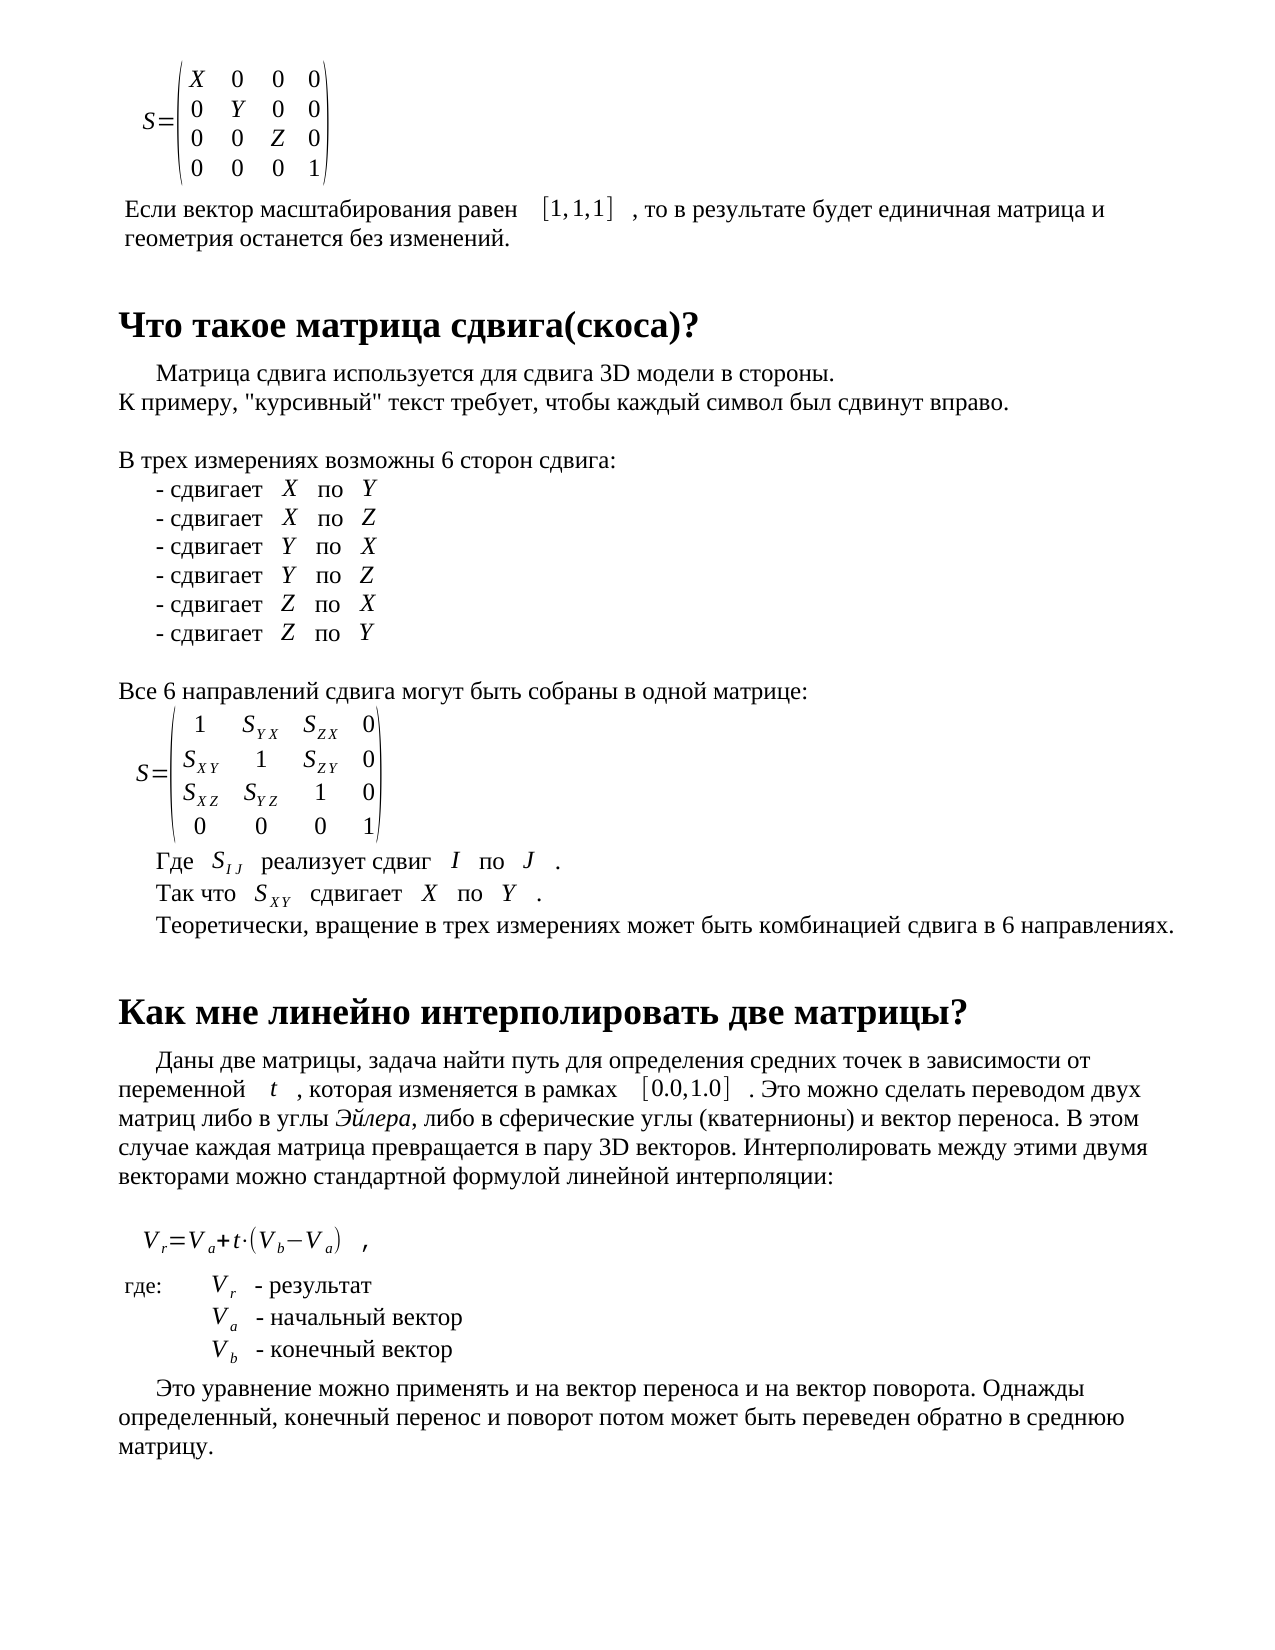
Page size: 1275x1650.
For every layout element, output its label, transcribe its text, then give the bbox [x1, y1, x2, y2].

text Если вектор масштабирования равен , то в результате будет единичная матрица и геометрия останется без изменений. [124, 194, 1210, 252]
text Даны две матрицы, задача найти путь для определения средних точек в зависимости от переменной , которая изменяется в рамках . Это можно сделать переводом двух матриц либо в углы Эйлера, либо в сферические углы (кватернионы) и вектор переноса. В этом случае каждая матрица превращается в пару 3D векторов. Интерполировать между этими двумя векторами можно стандартной формулой линейной интерполяции: [118, 1045, 1216, 1190]
subtitle Что такое матрица сдвига(скоса)? [118, 303, 1216, 346]
text где: - результат - начальный вектор - конечный вектор [124, 1270, 1210, 1367]
text Все 6 направлений сдвига могут быть собраны в одной матрице: Гдереализует сдвигпо. Так чтосдвигаетпо. Теоретически, вращение в трех измерениях может быть комбинацией сдвига в 6 направлениях. [118, 676, 1216, 939]
text Матрица сдвига используется для сдвига 3D модели в стороны. К примеру, "курсивный" текст требует, чтобы каждый символ был сдвинут вправо. [118, 358, 1216, 416]
text Это уравнение можно применять и на вектор переноса и на вектор поворота. Однажды определенный, конечный перенос и поворот потом может быть переведен обратно в среднюю матрицу. [118, 1373, 1216, 1459]
text , [124, 1225, 1210, 1257]
subtitle Как мне линейно интерполировать две матрицы? [118, 989, 1216, 1033]
text В трех измерениях возможны 6 сторон сдвига: - сдвигаетпо - сдвигаетпо - сдвигаетпо - сдвигаетпо - сдвигаетпо - сдвигаетпо [118, 445, 1216, 646]
